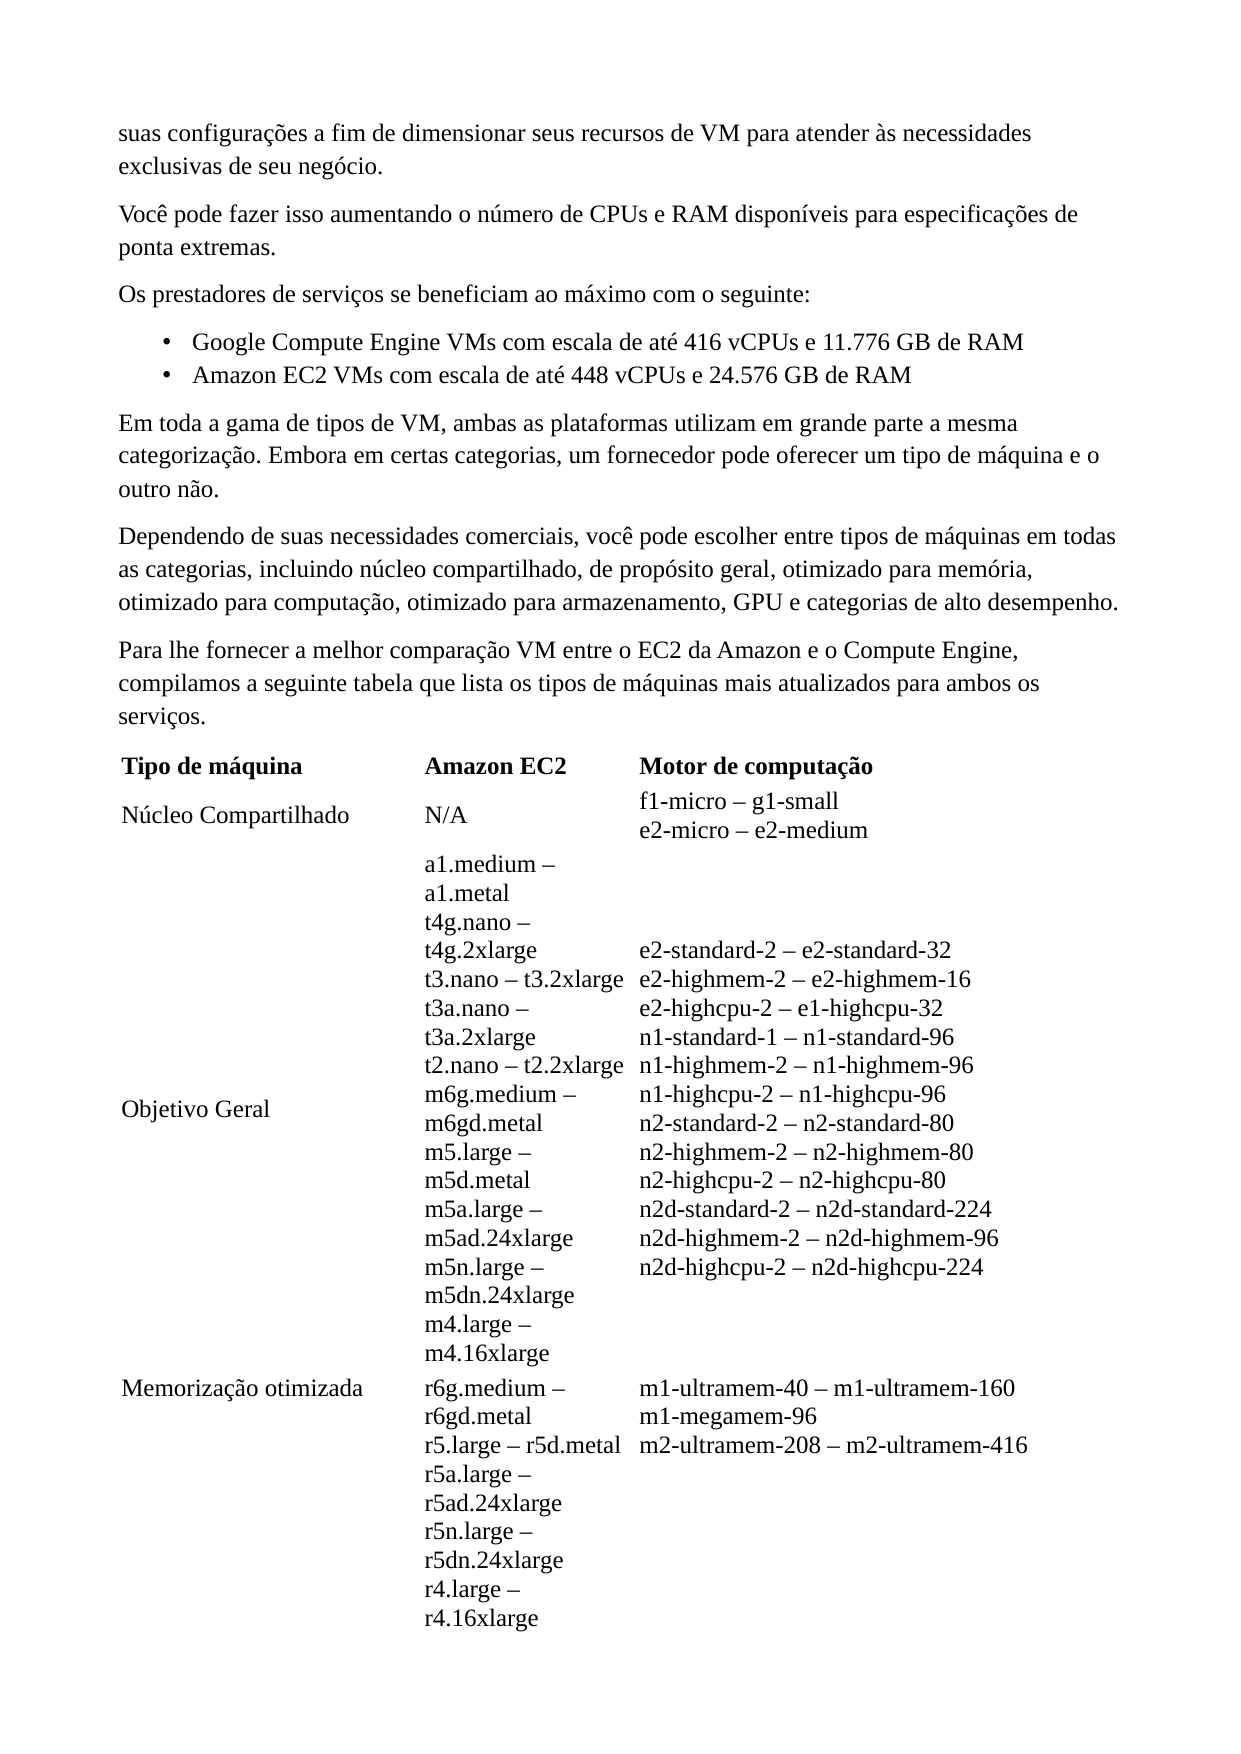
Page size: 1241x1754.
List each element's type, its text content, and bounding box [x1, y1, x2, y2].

text Você pode fazer isso aumentando o número de CPUs e RAM disponíveis para especificações de ponta extremas. [118, 199, 1122, 261]
table_cell r6g.medium – r6gd.metal r5.large – r5d.metal r5a.large – r5ad.24xlarge r5n.large – r5dn.24xlarge r4.large – r4.16xlarge [421, 1370, 636, 1634]
text Para lhe fornecer a melhor comparação VM entre o EC2 da Amazon e o Compute Engine, compilamos a seguinte tabela que lista os tipos de máquinas mais atualizados para ambos os serviços. [118, 635, 1122, 730]
table_cell Objetivo Geral [118, 846, 421, 1370]
table_header Tipo de máquina [118, 749, 421, 783]
text Dependendo de suas necessidades comerciais, você pode escolher entre tipos de máquinas em todas as categorias, incluindo núcleo compartilhado, de propósito geral, otimizado para memória, otimizado para computação, otimizado para armazenamento, GPU e categorias de alto desempenho. [118, 521, 1122, 616]
table_cell m1-ultramem-40 – m1-ultramem-160 m1-megamem-96 m2-ultramem-208 – m2-ultramem-416 [636, 1370, 1122, 1634]
list Amazon EC2 VMs com escala de até 448 vCPUs e 24.576 GB de RAM [162, 360, 1122, 389]
text suas configurações a fim de dimensionar seus recursos de VM para atender às necessidades exclusivas de seu negócio. [118, 118, 1122, 180]
table_cell f1-micro – g1-small e2-micro – e2-medium [636, 783, 1122, 846]
table_header Amazon EC2 [421, 749, 636, 783]
table_cell Núcleo Compartilhado [118, 783, 421, 846]
list Google Compute Engine VMs com escala de até 416 vCPUs e 11.776 GB de RAM [162, 327, 1122, 356]
table_header Motor de computação [636, 749, 1122, 783]
table_cell Memorização otimizada [118, 1370, 421, 1634]
text Os prestadores de serviços se beneficiam ao máximo com o seguinte: [118, 279, 1122, 308]
table_cell e2-standard-2 – e2-standard-32 e2-highmem-2 – e2-highmem-16 e2-highcpu-2 – e1-highcpu-32 n1-standard-1 – n1-standard-96 n1-highmem-2 – n1-highmem-96 n1-highcpu-2 – n1-highcpu-96 n2-standard-2 – n2-standard-80 n2-highmem-2 – n2-highmem-80 n2-highcpu-2 – n2-highcpu-80 n2d-standard-2 – n2d-standard-224 n2d-highmem-2 – n2d-highmem-96 n2d-highcpu-2 – n2d-highcpu-224 [636, 846, 1122, 1370]
text Em toda a gama de tipos de VM, ambas as plataformas utilizam em grande parte a mesma categorização. Embora em certas categorias, um fornecedor pode oferecer um tipo de máquina e o outro não. [118, 408, 1122, 502]
table_cell a1.medium – a1.metal t4g.nano – t4g.2xlarge t3.nano – t3.2xlarge t3a.nano – t3a.2xlarge t2.nano – t2.2xlarge m6g.medium – m6gd.metal m5.large – m5d.metal m5a.large – m5ad.24xlarge m5n.large – m5dn.24xlarge m4.large – m4.16xlarge [421, 846, 636, 1370]
table_cell N/A [421, 783, 636, 846]
